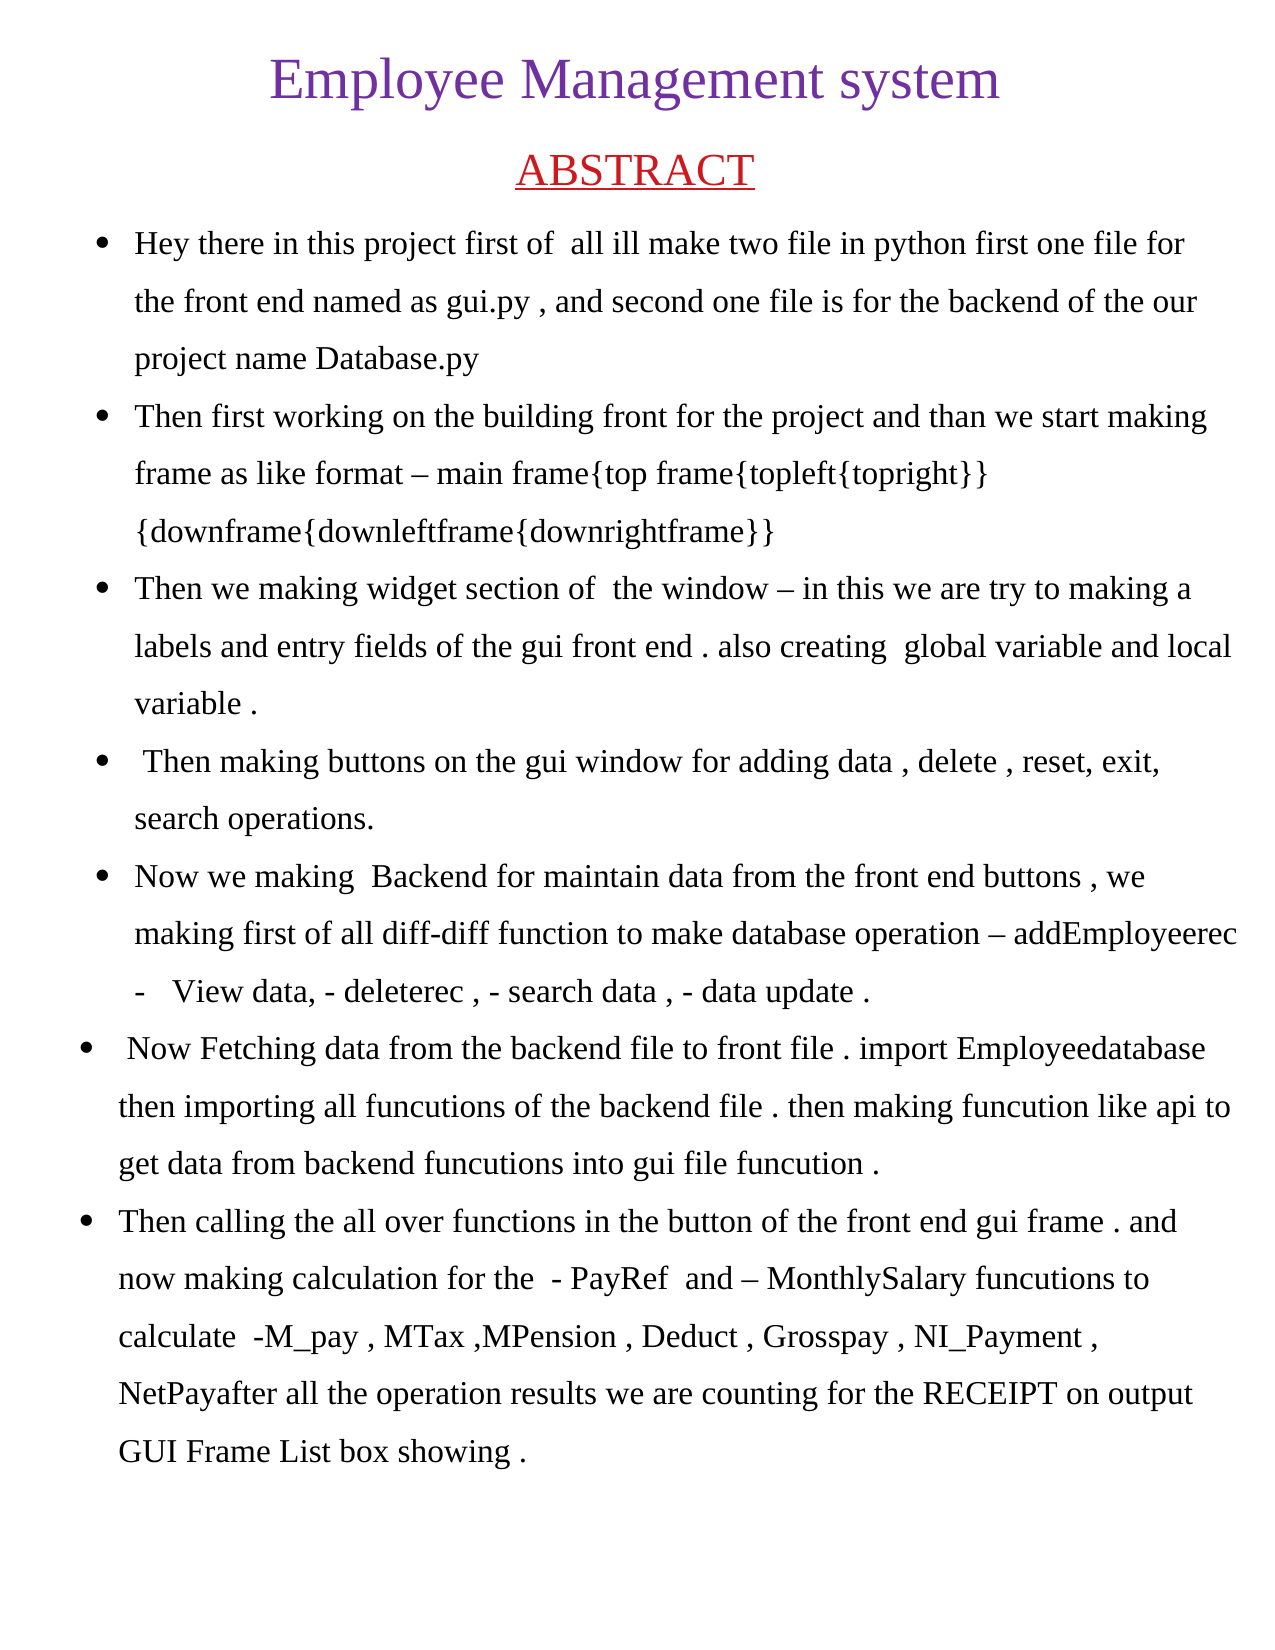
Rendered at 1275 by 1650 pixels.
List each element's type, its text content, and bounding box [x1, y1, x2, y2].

list Then calling the all over functions in the button of the front end gui frame . and now making calculation for the - PayRef and – MonthlySalary funcutions to calculate -M_pay , MTax ,MPension , Deduct , Grosspay , NI_Payment , NetPayafter all the operation results we are counting for the RECEIPT on output GUI Frame List box showing . [81, 1201, 1240, 1469]
text ABSTRACT [59, 142, 1211, 195]
list Then making buttons on the gui window for adding data , delete , reset, exit, search operations. [97, 741, 1240, 837]
list Hey there in this project first of all ill make two file in python first one file for the front end named as gui.py , and second one file is for the backend of the our project name Database.py [97, 224, 1211, 377]
list Then first working on the building front for the project and than we start making frame as like format – main frame{top frame{topleft{topright}}{downframe{downleftframe{downrightframe}} [97, 396, 1211, 549]
list Then we making widget section of the window – in this we are try to making a labels and entry fields of the gui front end . also creating global variable and local variable . [97, 569, 1240, 722]
list View data, - deleterec , - search data , - data update . [134, 971, 1240, 1009]
text Employee Management system [59, 44, 1211, 111]
list Now Fetching data from the backend file to front file . import Employeedatabase then importing all funcutions of the backend file . then making funcution like api to get data from backend funcutions into gui file funcution . [81, 1029, 1240, 1182]
list Now we making Backend for maintain data from the front end buttons , we making first of all diff-diff function to make database operation – addEmployeerec [97, 856, 1240, 952]
